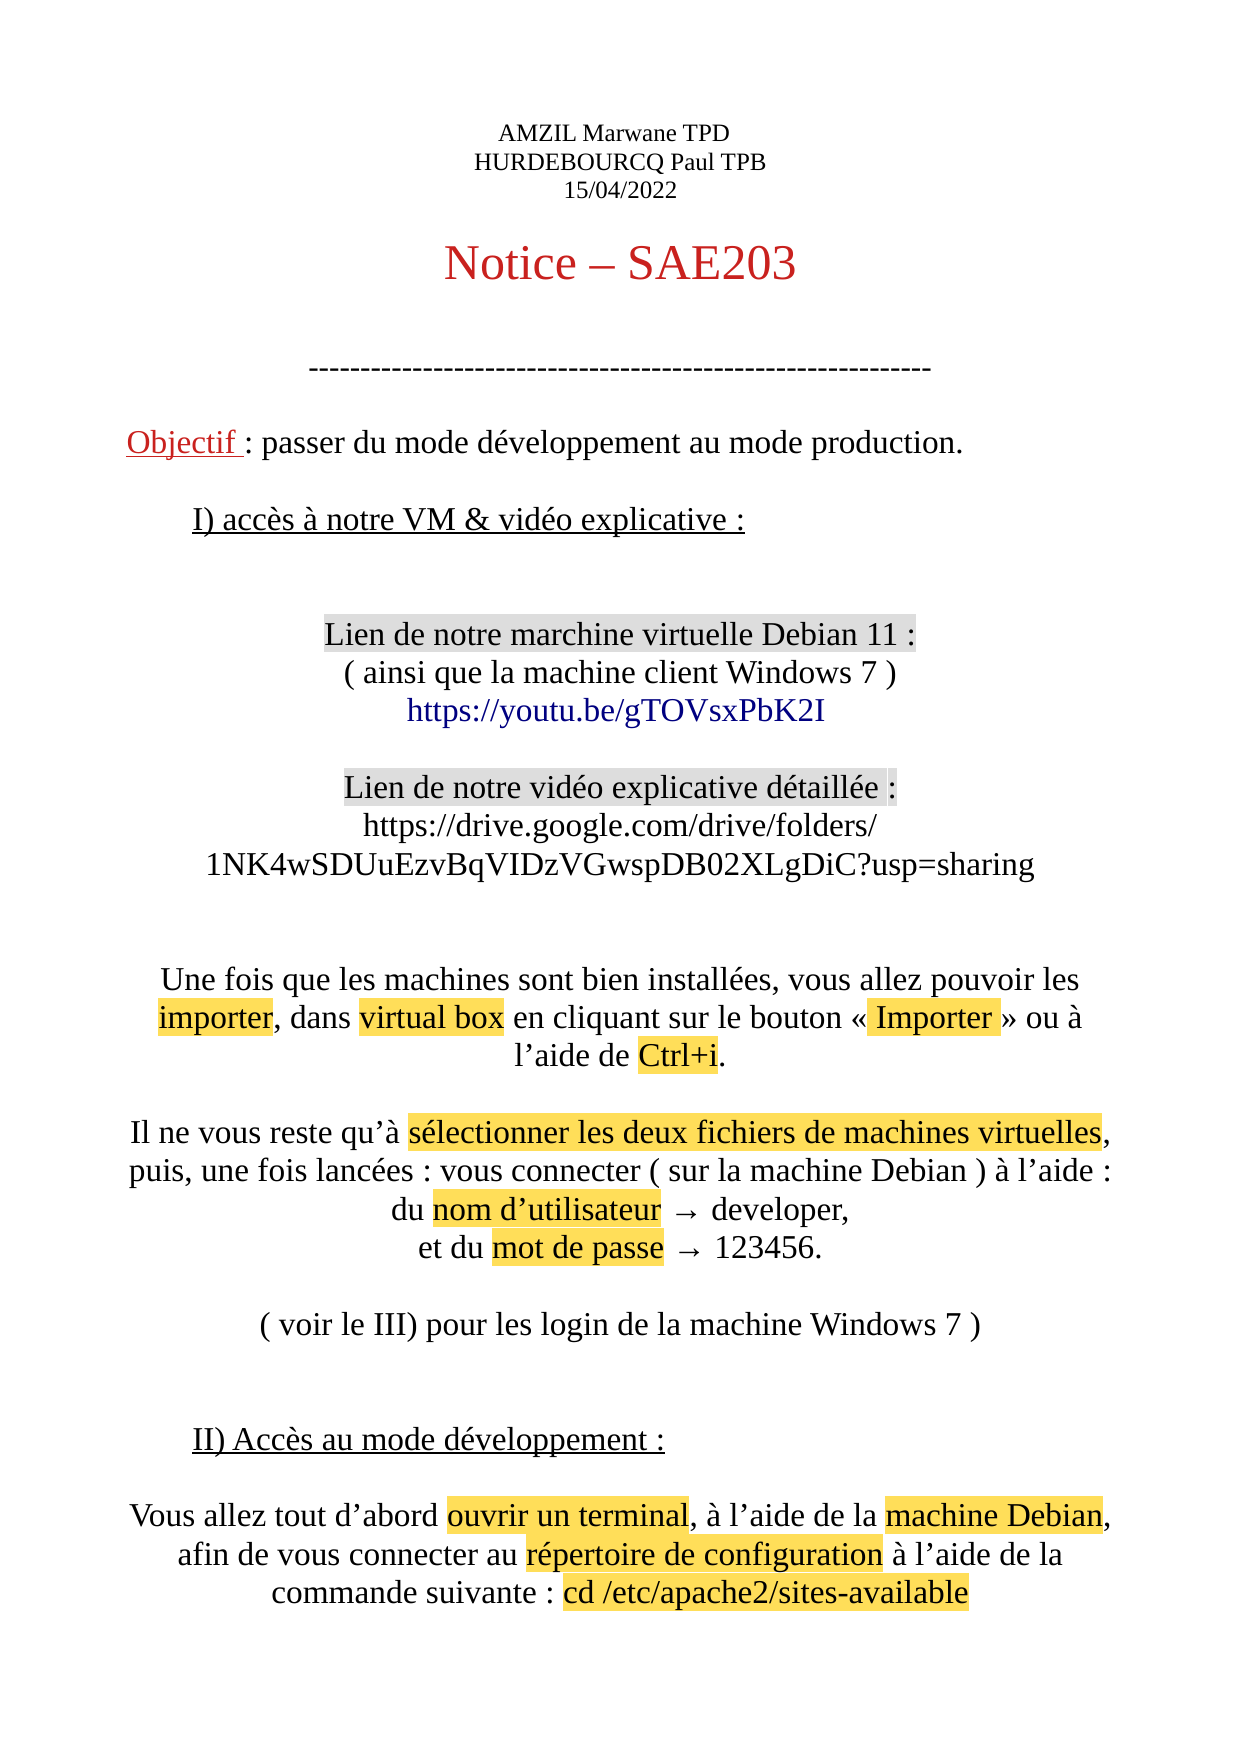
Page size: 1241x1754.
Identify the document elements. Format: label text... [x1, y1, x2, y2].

text https://drive.google.com/drive/folders/1NK4wSDUuEzvBqVIDzVGwspDB02XLgDiC?usp=sharing [118, 806, 1122, 882]
text HURDEBOURCQ Paul TPB [118, 147, 1122, 176]
text https://youtu.be/gTOVsxPbK2I [118, 691, 1122, 729]
text du nom d’utilisateur → developer, [118, 1189, 1122, 1227]
text AMZIL Marwane TPD [118, 118, 1122, 147]
text Lien de notre vidéo explicative détaillée : [118, 767, 1122, 806]
text II) Accès au mode développement : [118, 1419, 1122, 1457]
text Une fois que les machines sont bien installées, vous allez pouvoir les importer, dans virtual box en cliquant sur le bouton « Importer » ou à l’aide de Ctrl+i. [118, 959, 1122, 1074]
text 15/04/2022 [118, 176, 1122, 204]
text I) accès à notre VM & vidéo explicative : [118, 499, 1122, 537]
text et du mot de passe → 123456. [118, 1227, 1122, 1266]
text Notice – SAE203 [118, 233, 1122, 291]
text ( ainsi que la machine client Windows 7 ) [118, 652, 1122, 691]
text Il ne vous reste qu’à sélectionner les deux fichiers de machines virtuelles, puis, une fois lancées : vous connecter ( sur la machine Debian ) à l’aide : [118, 1112, 1122, 1189]
text Objectif : passer du mode développement au mode production. [118, 422, 1122, 461]
text ( voir le III) pour les login de la machine Windows 7 ) [118, 1304, 1122, 1342]
text Vous allez tout d’abord ouvrir un terminal, à l’aide de la machine Debian, afin de vous connecter au répertoire de configuration à l’aide de la commande suivante : cd /etc/apache2/sites-available [118, 1496, 1122, 1611]
text ------------------------------------------------------------ [118, 348, 1122, 384]
text Lien de notre marchine virtuelle Debian 11 : [118, 614, 1122, 652]
